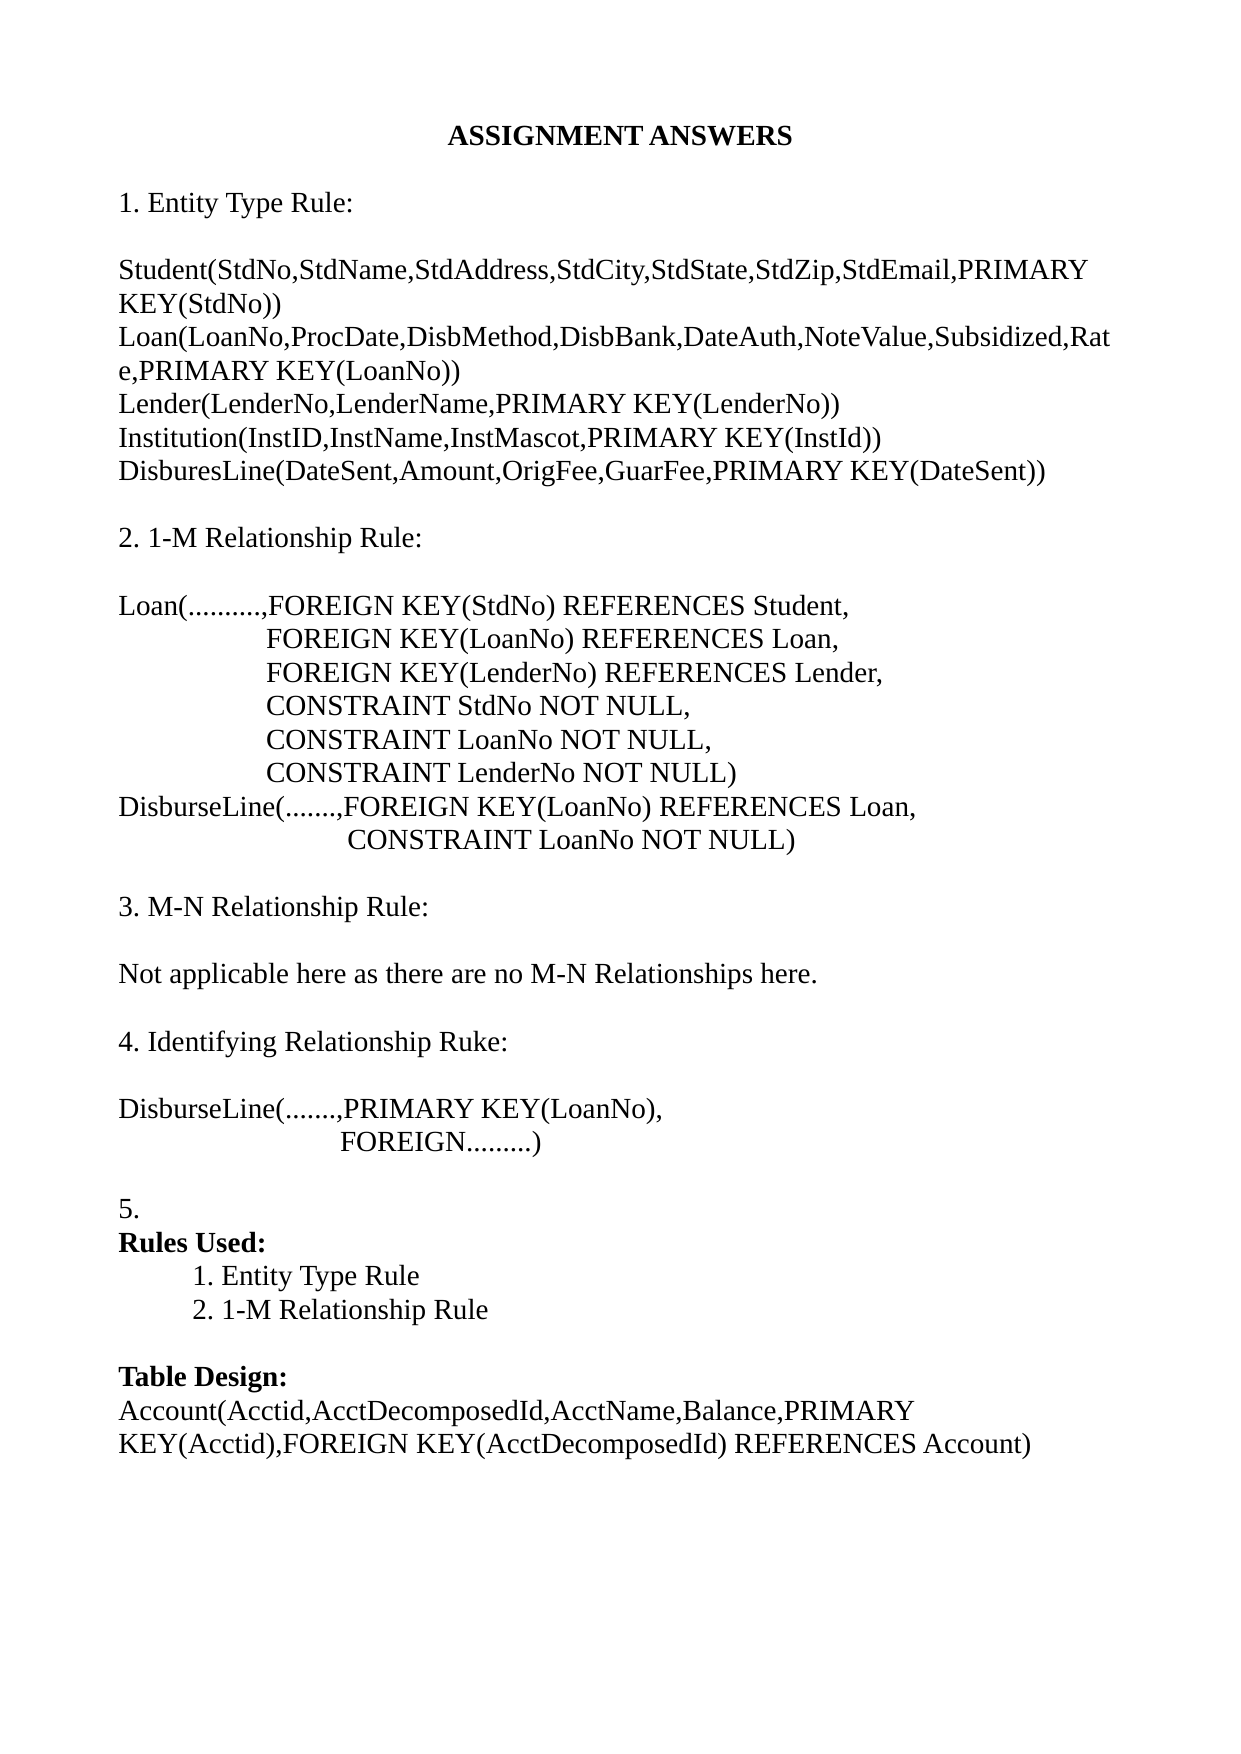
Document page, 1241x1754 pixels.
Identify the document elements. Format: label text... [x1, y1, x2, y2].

text Not applicable here as there are no M-N Relationships here. [118, 957, 1122, 990]
text Rules Used: [118, 1225, 1122, 1258]
text Account(Acctid,AcctDecomposedId,AcctName,Balance,PRIMARY KEY(Acctid),FOREIGN KEY(AcctDecomposedId) REFERENCES Account) [118, 1393, 1122, 1460]
text Table Design: [118, 1359, 1122, 1393]
text ASSIGNMENT ANSWERS [118, 118, 1122, 152]
text 3. M-N Relationship Rule: [118, 889, 1122, 923]
text Loan(..........,FOREIGN KEY(StdNo) REFERENCES Student, [118, 588, 1122, 621]
text FOREIGN KEY(LoanNo) REFERENCES Loan, [118, 621, 1122, 655]
text 2. 1-M Relationship Rule [118, 1292, 1122, 1326]
text 4. Identifying Relationship Ruke: [118, 1024, 1122, 1057]
text Loan(LoanNo,ProcDate,DisbMethod,DisbBank,DateAuth,NoteValue,Subsidized,Rate,PRIMARY KEY(LoanNo)) [118, 319, 1122, 386]
text FOREIGN KEY(LenderNo) REFERENCES Lender, [118, 655, 1122, 688]
text Student(StdNo,StdName,StdAddress,StdCity,StdState,StdZip,StdEmail,PRIMARY KEY(StdNo)) [118, 219, 1122, 319]
text CONSTRAINT StdNo NOT NULL, [118, 688, 1122, 722]
text CONSTRAINT LenderNo NOT NULL) [118, 755, 1122, 789]
text 1. Entity Type Rule: [118, 185, 1122, 219]
text 2. 1-M Relationship Rule: [118, 521, 1122, 554]
text Lender(LenderNo,LenderName,PRIMARY KEY(LenderNo)) [118, 386, 1122, 420]
text DisburseLine(.......,PRIMARY KEY(LoanNo), [118, 1091, 1122, 1124]
text Institution(InstID,InstName,InstMascot,PRIMARY KEY(InstId)) [118, 420, 1122, 453]
text FOREIGN.........) [118, 1124, 1122, 1158]
text 5. [118, 1191, 1122, 1225]
text CONSTRAINT LoanNo NOT NULL, [118, 722, 1122, 755]
text DisburseLine(.......,FOREIGN KEY(LoanNo) REFERENCES Loan, [118, 789, 1122, 822]
text CONSTRAINT LoanNo NOT NULL) [118, 822, 1122, 856]
text 1. Entity Type Rule [118, 1258, 1122, 1292]
text DisburesLine(DateSent,Amount,OrigFee,GuarFee,PRIMARY KEY(DateSent)) [118, 453, 1122, 487]
